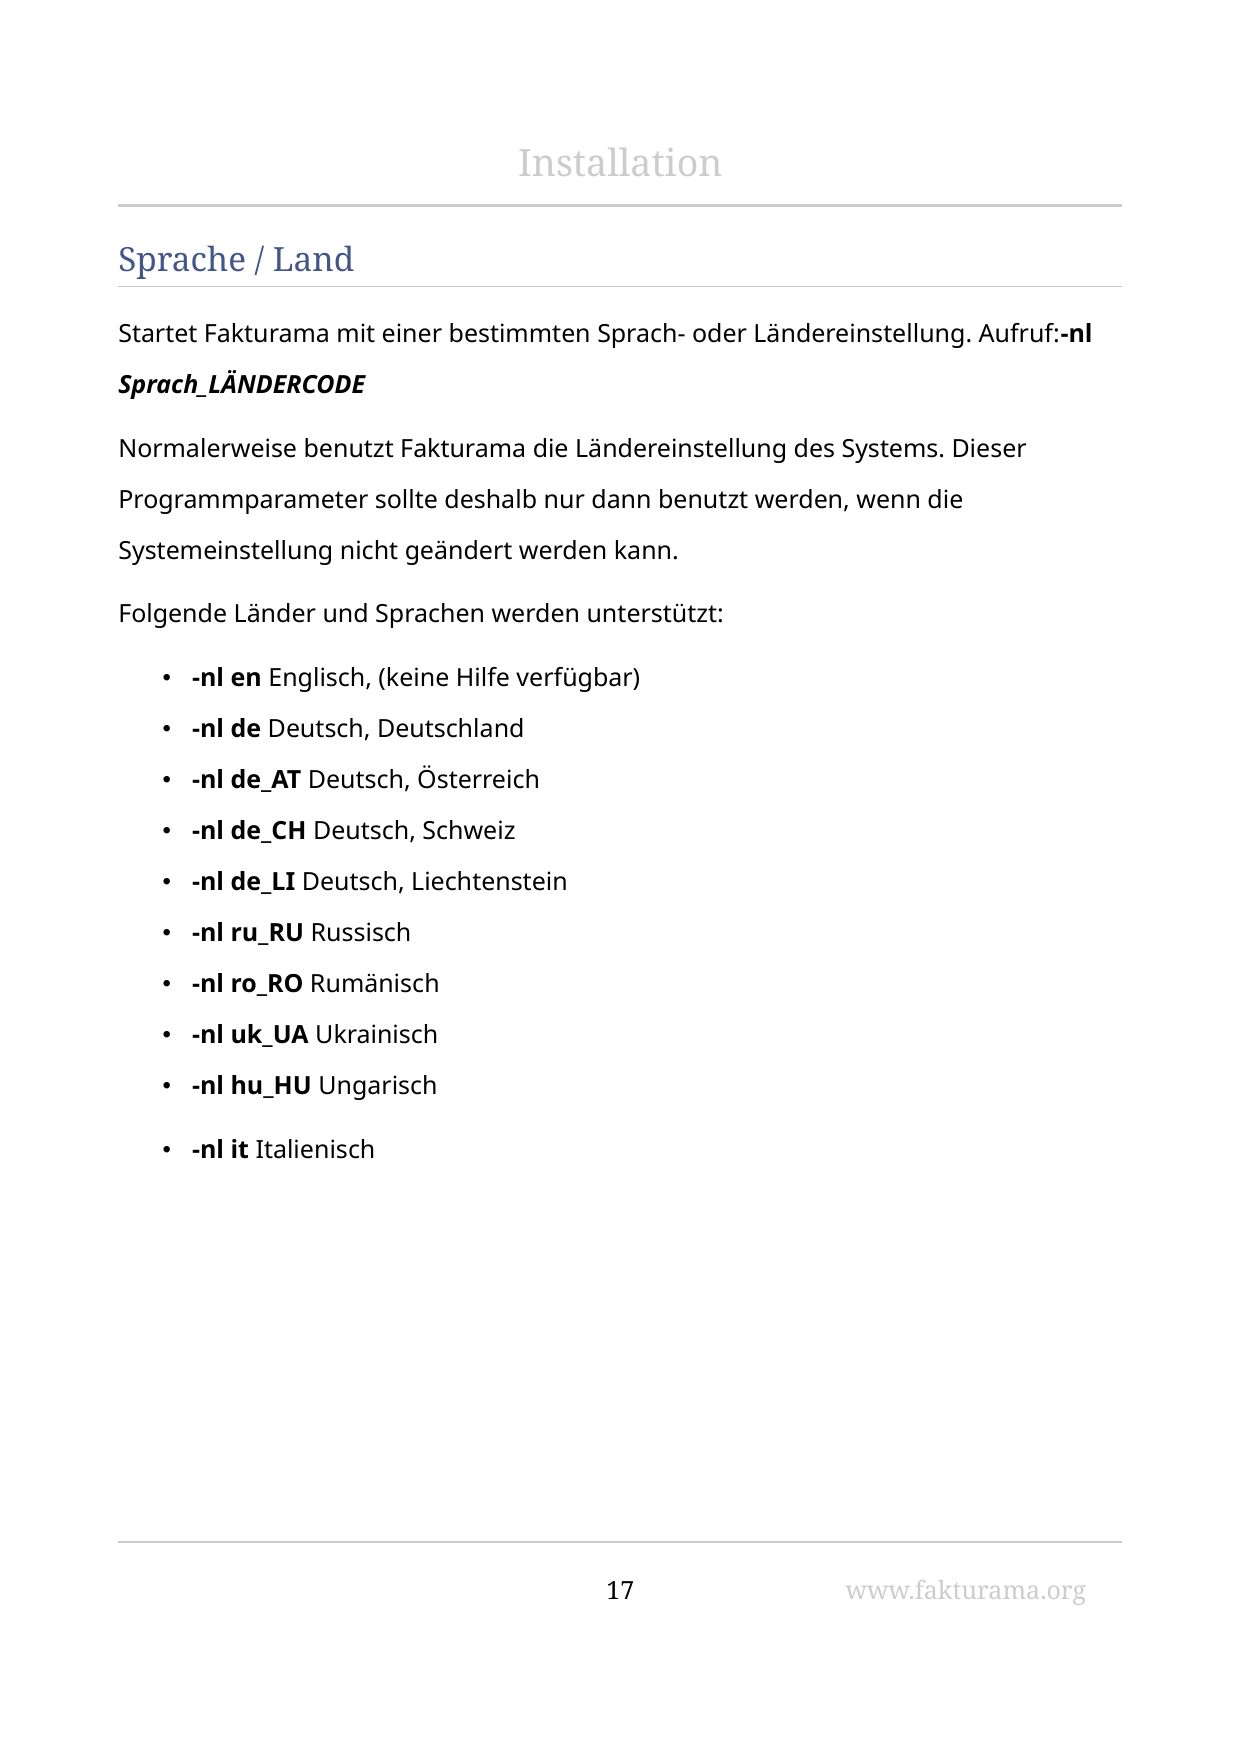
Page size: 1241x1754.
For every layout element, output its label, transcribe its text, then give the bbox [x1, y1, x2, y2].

text Normalerweise benutzt Fakturama die Ländereinstellung des Systems. Dieser Programmparameter sollte deshalb nur dann benutzt werden, wenn die Systemeinstellung nicht geändert werden kann. [118, 430, 1122, 567]
list -nl ru_RU Russisch [162, 915, 1122, 949]
list -nl de_CH Deutsch, Schweiz [162, 813, 1122, 847]
subtitle Sprache / Land [118, 236, 1122, 286]
text Folgende Länder und Sprachen werden unterstützt: [118, 596, 1122, 630]
list -nl de Deutsch, Deutschland [162, 711, 1122, 745]
list -nl ro_RO Rumänisch [162, 966, 1122, 1000]
list -nl uk_UA Ukrainisch [162, 1017, 1122, 1051]
list -nl en Englisch, (keine Hilfe verfügbar) [162, 659, 1122, 694]
list -nl it Italienisch [162, 1131, 1122, 1166]
list -nl de_LI Deutsch, Liechtenstein [162, 864, 1122, 898]
text Startet Fakturama mit einer bestimmten Sprach- oder Ländereinstellung. Aufruf:-nl Sprach_LÄNDERCODE [118, 316, 1122, 401]
list -nl de_AT Deutsch, Österreich [162, 762, 1122, 796]
list -nl hu_HU Ungarisch [162, 1068, 1122, 1102]
